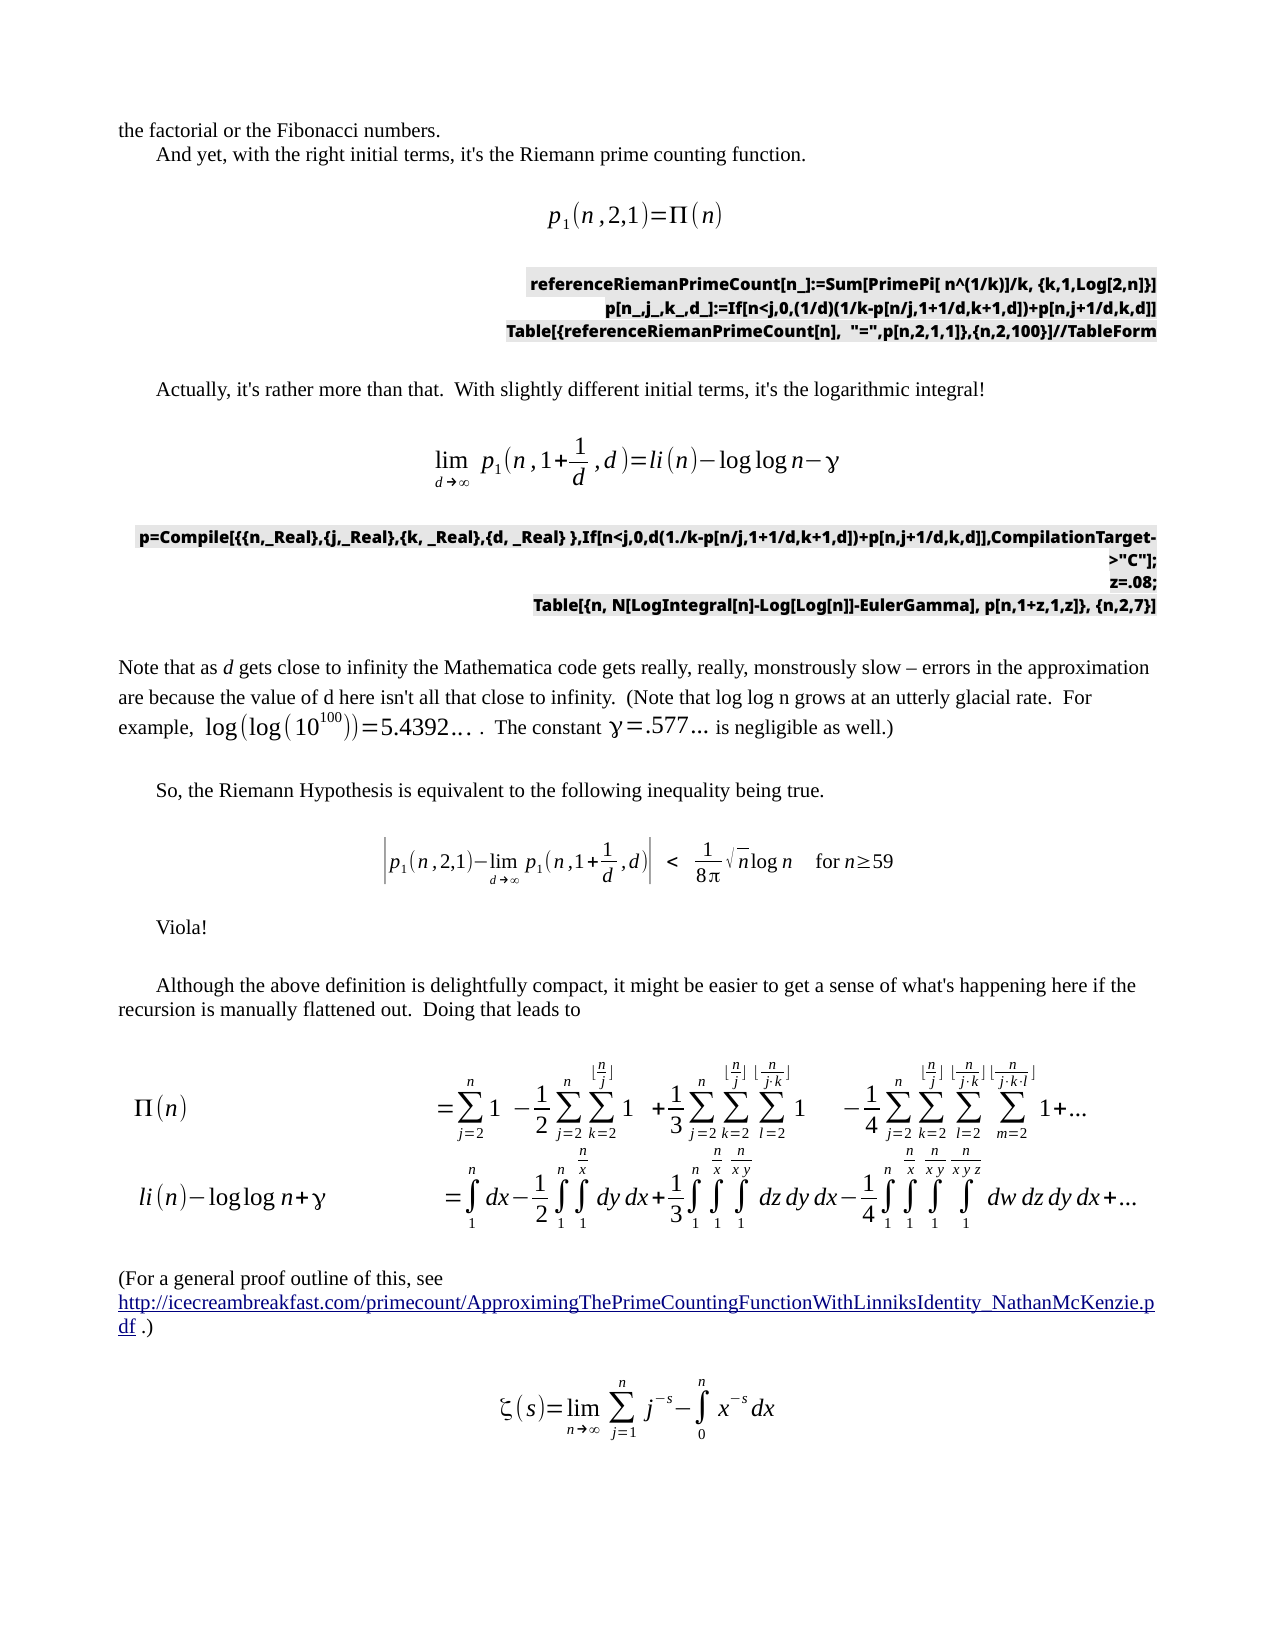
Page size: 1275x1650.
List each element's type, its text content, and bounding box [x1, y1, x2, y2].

text z=.08; [118, 571, 1110, 593]
text Table[{n, N[LogIntegral[n]-Log[Log[n]]-EulerGamma], p[n,1+z,1,z]}, {n,2,7}] [118, 593, 1157, 616]
text the factorial or the Fibonacci numbers. [118, 118, 1157, 142]
text Although the above definition is delightfully compact, it might be easier to get a sense of what's happening here if the recursion is manually flattened out. Doing that leads to [118, 973, 1157, 1021]
text And yet, with the right initial terms, it's the Riemann prime counting function. [118, 142, 1157, 166]
text Actually, it's rather more than that. With slightly different initial terms, it's the logarithmic integral! [118, 372, 1157, 402]
text Note that as d gets close to infinity the Mathematica code gets really, really, monstrously slow – errors in the approximation are because the value of d here isn't all that close to infinity. (Note that log log n grows at an utterly glacial rate. For example, . The constantis negligible as well.) [118, 650, 1157, 740]
text So, the Riemann Hypothesis is equivalent to the following inequality being true. [118, 774, 1157, 803]
text (For a general proof outline of this, see http://icecreambreakfast.com/primecount/ApproximingThePrimeCountingFunctionWithLinniksIdentity_NathanMcKenzie.pdf .) [118, 1266, 1157, 1338]
text p=Compile[{{n,_Real},{j,_Real},{k, _Real},{d, _Real} },If[n<j,0,d(1./k-p[n/j,1+1/d,k+1,d])+p[n,j+1/d,k,d]],CompilationTarget->"C"]; [118, 525, 1109, 571]
text Viola! [118, 915, 1157, 939]
text Table[{referenceRiemanPrimeCount[n], "=",p[n,2,1,1]},{n,2,100}]//TableForm [118, 319, 1157, 342]
text referenceRiemanPrimeCount[n_]:=Sum[PrimePi[ n^(1/k)]/k, {k,1,Log[2,n]}] [118, 267, 526, 297]
text p[n_,j_,k_,d_]:=If[n<j,0,(1/d)(1/k-p[n/j,1+1/d,k+1,d])+p[n,j+1/d,k,d]] [118, 297, 605, 319]
